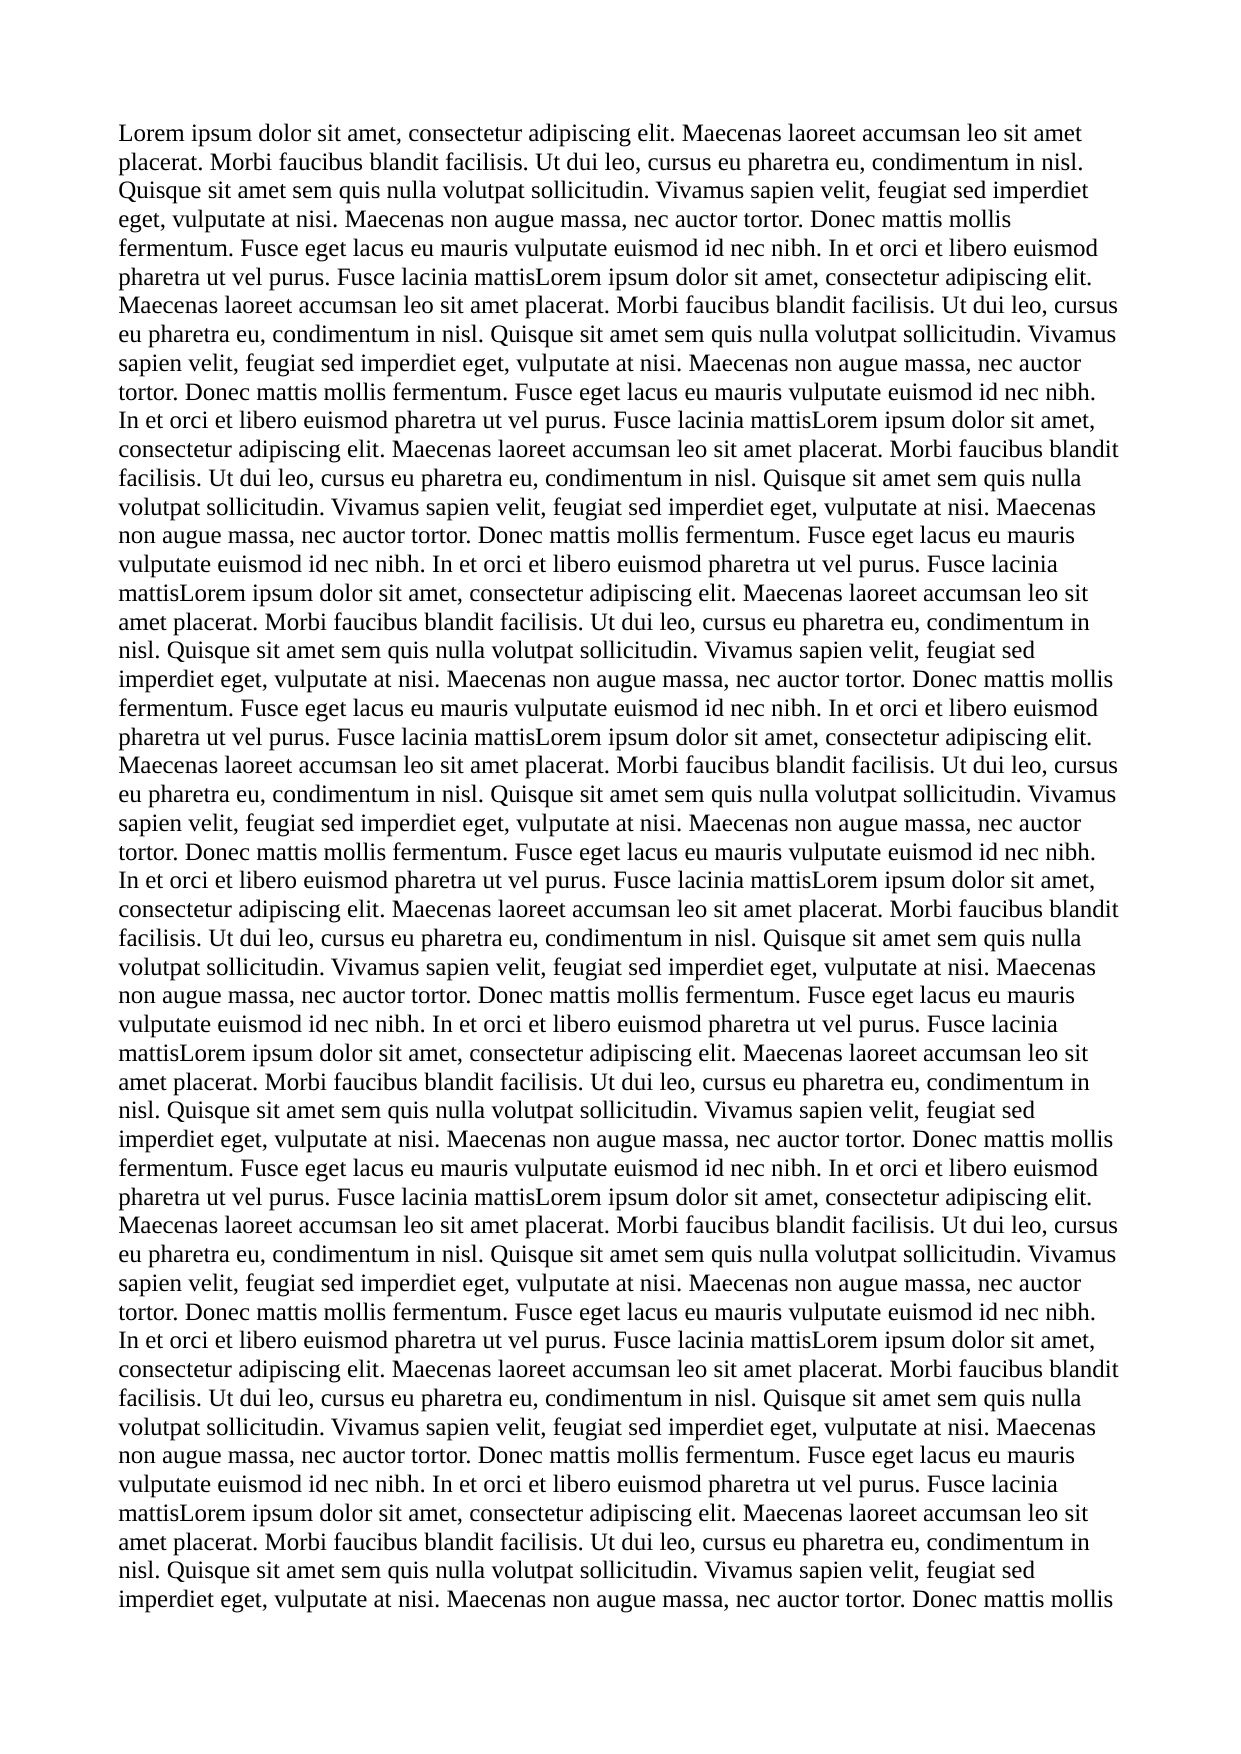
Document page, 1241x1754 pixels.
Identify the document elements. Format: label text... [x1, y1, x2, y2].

text Lorem ipsum dolor sit amet, consectetur adipiscing elit. Maecenas laoreet accumsan leo sit amet placerat. Morbi faucibus blandit facilisis. Ut dui leo, cursus eu pharetra eu, condimentum in nisl. Quisque sit amet sem quis nulla volutpat sollicitudin. Vivamus sapien velit, feugiat sed imperdiet eget, vulputate at nisi. Maecenas non augue massa, nec auctor tortor. Donec mattis mollis fermentum. Fusce eget lacus eu mauris vulputate euismod id nec nibh. In et orci et libero euismod pharetra ut vel purus. Fusce lacinia mattisLorem ipsum dolor sit amet, consectetur adipiscing elit. Maecenas laoreet accumsan leo sit amet placerat. Morbi faucibus blandit facilisis. Ut dui leo, cursus eu pharetra eu, condimentum in nisl. Quisque sit amet sem quis nulla volutpat sollicitudin. Vivamus sapien velit, feugiat sed imperdiet eget, vulputate at nisi. Maecenas non augue massa, nec auctor tortor. Donec mattis mollis fermentum. Fusce eget lacus eu mauris vulputate euismod id nec nibh. In et orci et libero euismod pharetra ut vel purus. Fusce lacinia mattisLorem ipsum dolor sit amet, consectetur adipiscing elit. Maecenas laoreet accumsan leo sit amet placerat. Morbi faucibus blandit facilisis. Ut dui leo, cursus eu pharetra eu, condimentum in nisl. Quisque sit amet sem quis nulla volutpat sollicitudin. Vivamus sapien velit, feugiat sed imperdiet eget, vulputate at nisi. Maecenas non augue massa, nec auctor tortor. Donec mattis mollis fermentum. Fusce eget lacus eu mauris vulputate euismod id nec nibh. In et orci et libero euismod pharetra ut vel purus. Fusce lacinia mattisLorem ipsum dolor sit amet, consectetur adipiscing elit. Maecenas laoreet accumsan leo sit amet placerat. Morbi faucibus blandit facilisis. Ut dui leo, cursus eu pharetra eu, condimentum in nisl. Quisque sit amet sem quis nulla volutpat sollicitudin. Vivamus sapien velit, feugiat sed imperdiet eget, vulputate at nisi. Maecenas non augue massa, nec auctor tortor. Donec mattis mollis fermentum. Fusce eget lacus eu mauris vulputate euismod id nec nibh. In et orci et libero euismod pharetra ut vel purus. Fusce lacinia mattisLorem ipsum dolor sit amet, consectetur adipiscing elit. Maecenas laoreet accumsan leo sit amet placerat. Morbi faucibus blandit facilisis. Ut dui leo, cursus eu pharetra eu, condimentum in nisl. Quisque sit amet sem quis nulla volutpat sollicitudin. Vivamus sapien velit, feugiat sed imperdiet eget, vulputate at nisi. Maecenas non augue massa, nec auctor tortor. Donec mattis mollis fermentum. Fusce eget lacus eu mauris vulputate euismod id nec nibh. In et orci et libero euismod pharetra ut vel purus. Fusce lacinia mattisLorem ipsum dolor sit amet, consectetur adipiscing elit. Maecenas laoreet accumsan leo sit amet placerat. Morbi faucibus blandit facilisis. Ut dui leo, cursus eu pharetra eu, condimentum in nisl. Quisque sit amet sem quis nulla volutpat sollicitudin. Vivamus sapien velit, feugiat sed imperdiet eget, vulputate at nisi. Maecenas non augue massa, nec auctor tortor. Donec mattis mollis fermentum. Fusce eget lacus eu mauris vulputate euismod id nec nibh. In et orci et libero euismod pharetra ut vel purus. Fusce lacinia mattisLorem ipsum dolor sit amet, consectetur adipiscing elit. Maecenas laoreet accumsan leo sit amet placerat. Morbi faucibus blandit facilisis. Ut dui leo, cursus eu pharetra eu, condimentum in nisl. Quisque sit amet sem quis nulla volutpat sollicitudin. Vivamus sapien velit, feugiat sed imperdiet eget, vulputate at nisi. Maecenas non augue massa, nec auctor tortor. Donec mattis mollis fermentum. Fusce eget lacus eu mauris vulputate euismod id nec nibh. In et orci et libero euismod pharetra ut vel purus. Fusce lacinia mattisLorem ipsum dolor sit amet, consectetur adipiscing elit. Maecenas laoreet accumsan leo sit amet placerat. Morbi faucibus blandit facilisis. Ut dui leo, cursus eu pharetra eu, condimentum in nisl. Quisque sit amet sem quis nulla volutpat sollicitudin. Vivamus sapien velit, feugiat sed imperdiet eget, vulputate at nisi. Maecenas non augue massa, nec auctor tortor. Donec mattis mollis fermentum. Fusce eget lacus eu mauris vulputate euismod id nec nibh. In et orci et libero euismod pharetra ut vel purus. Fusce lacinia mattisLorem ipsum dolor sit amet, consectetur adipiscing elit. Maecenas laoreet accumsan leo sit amet placerat. Morbi faucibus blandit facilisis. Ut dui leo, cursus eu pharetra eu, condimentum in nisl. Quisque sit amet sem quis nulla volutpat sollicitudin. Vivamus sapien velit, feugiat sed imperdiet eget, vulputate at nisi. Maecenas non augue massa, nec auctor tortor. Donec mattis mollis fermentum. Fusce eget lacus eu mauris vulputate euismod id nec nibh. In et orci et libero euismod pharetra ut vel purus. Fusce lacinia mattisLorem ipsum dolor sit amet, consectetur adipiscing elit. Maecenas laoreet accumsan leo sit amet placerat. Morbi faucibus blandit facilisis. Ut dui leo, cursus eu pharetra eu, condimentum in nisl. Quisque sit amet sem quis nulla volutpat sollicitudin. Vivamus sapien velit, feugiat sed imperdiet eget, vulputate at nisi. Maecenas non augue massa, nec auctor tortor. Donec mattis mollis [118, 118, 1122, 1613]
